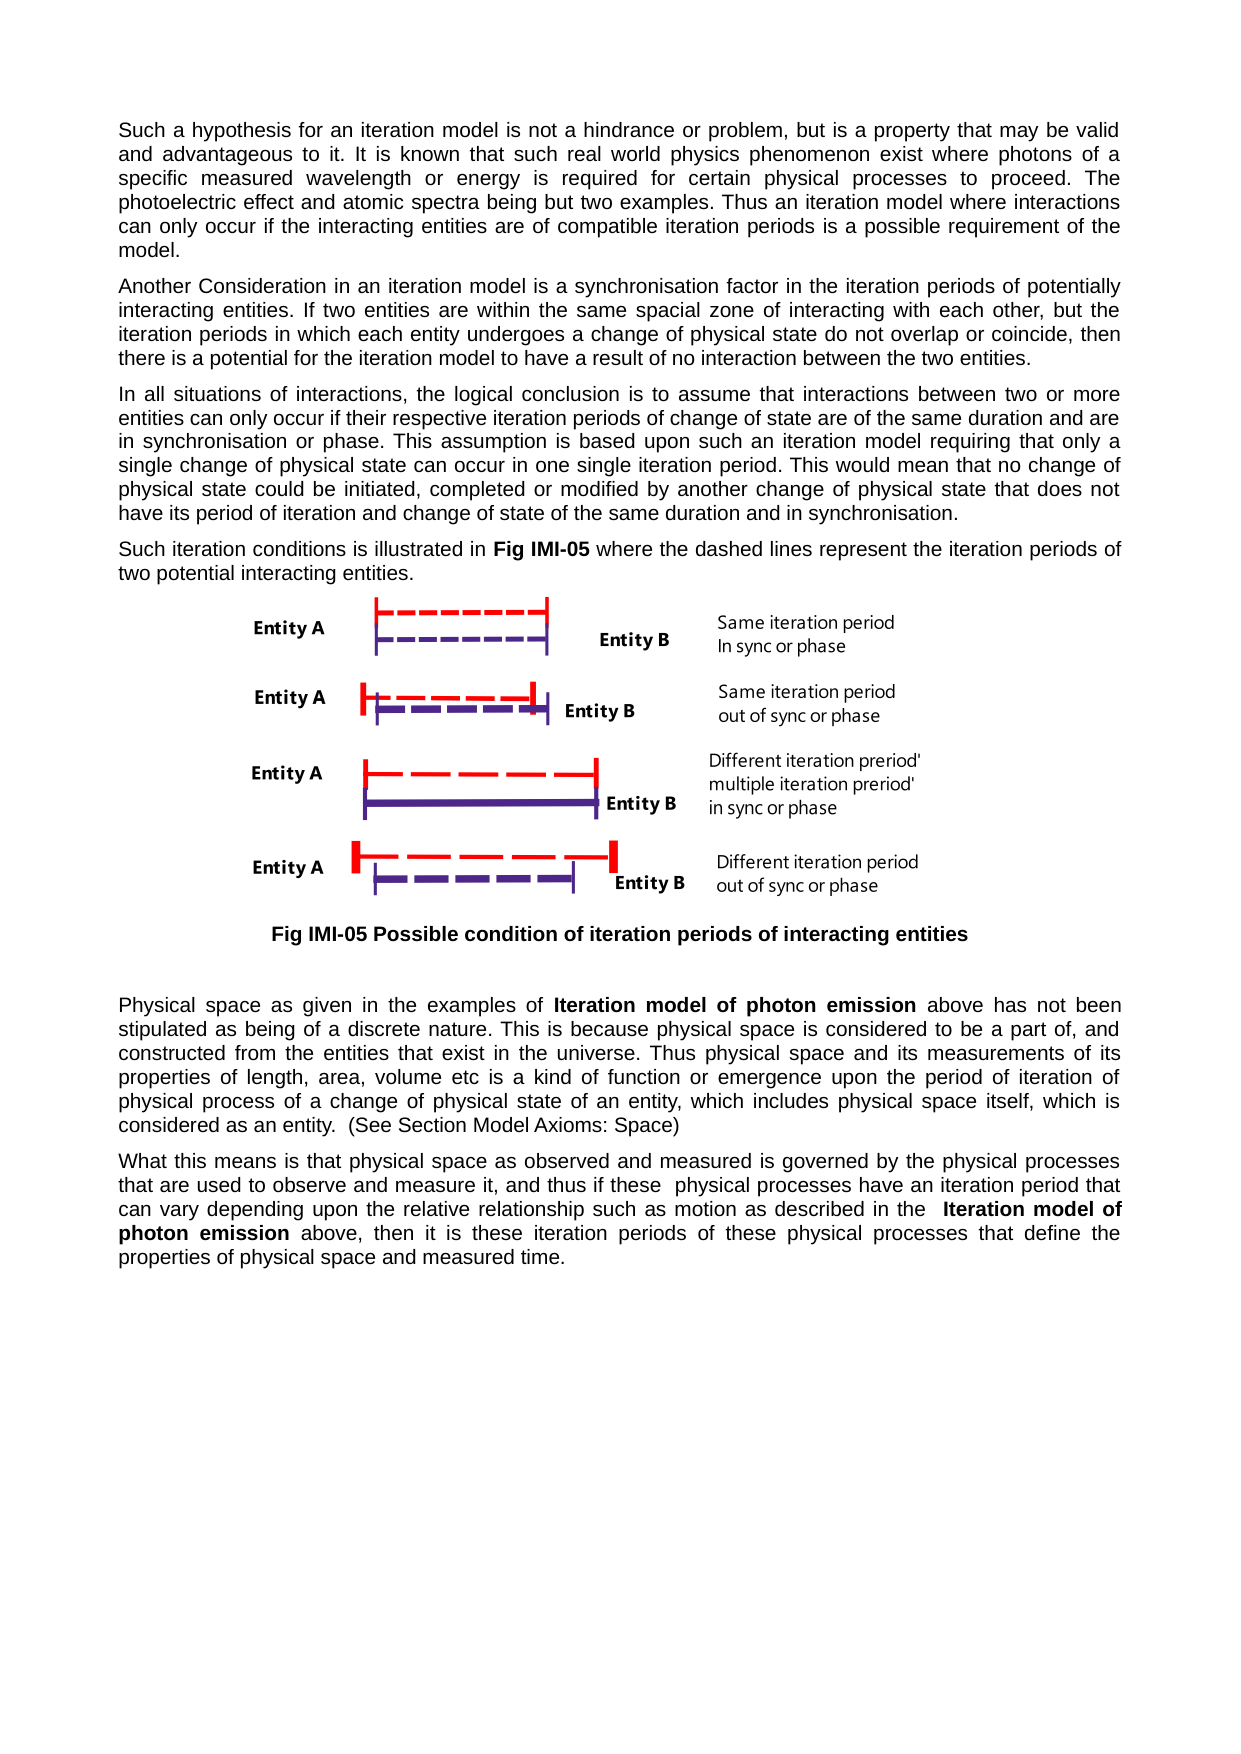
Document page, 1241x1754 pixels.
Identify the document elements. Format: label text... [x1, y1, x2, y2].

text What this means is that physical space as observed and measured is governed by the physical processes that are used to observe and measure it, and thus if these physical processes have an iteration period that can vary depending upon the relative relationship such as motion as described in the Iteration model of photon emission above, then it is these iteration periods of these physical processes that define the properties of physical space and measured time. [118, 1149, 1122, 1268]
text Such iteration conditions is illustrated in Fig IMI-05 where the dashed lines represent the iteration periods of two potential interacting entities. [118, 537, 1122, 585]
text Another Consideration in an iteration model is a synchronisation factor in the iteration periods of potentially interacting entities. If two entities are within the same spacial zone of interacting with each other, but the iteration periods in which each entity undergoes a change of physical state do not overlap or coincide, then there is a potential for the iteration model to have a result of no interaction between the two entities. [118, 274, 1122, 369]
text Physical space as given in the examples of Iteration model of photon emission above has not been stipulated as being of a discrete nature. This is because physical space is considered to be a part of, and constructed from the entities that exist in the universe. Thus physical space and its measurements of its properties of length, area, volume etc is a kind of function or emergence upon the period of iteration of physical process of a change of physical state of an entity, which includes physical space itself, which is considered as an entity. (See Section Model Axioms: Space) [118, 993, 1122, 1137]
text Such a hypothesis for an iteration model is not a hindrance or problem, but is a property that may be valid and advantageous to it. It is known that such real world physics phenomenon exist where photons of a specific measured wavelength or energy is required for certain physical processes to proceed. The photoelectric effect and atomic spectra being but two examples. Thus an iteration model where interactions can only occur if the interacting entities are of compatible iteration periods is a possible requirement of the model. [118, 118, 1122, 262]
text Fig IMI-05 Possible condition of iteration periods of interacting entities [118, 597, 1122, 945]
text In all situations of interactions, the logical conclusion is to assume that interactions between two or more entities can only occur if their respective iteration periods of change of state are of the same duration and are in synchronisation or phase. This assumption is based upon such an iteration model requiring that only a single change of physical state can occur in one single iteration period. This would mean that no change of physical state could be initiated, completed or modified by another change of physical state that does not have its period of iteration and change of state of the same duration and in synchronisation. [118, 381, 1122, 525]
picture [236, 591, 1004, 922]
